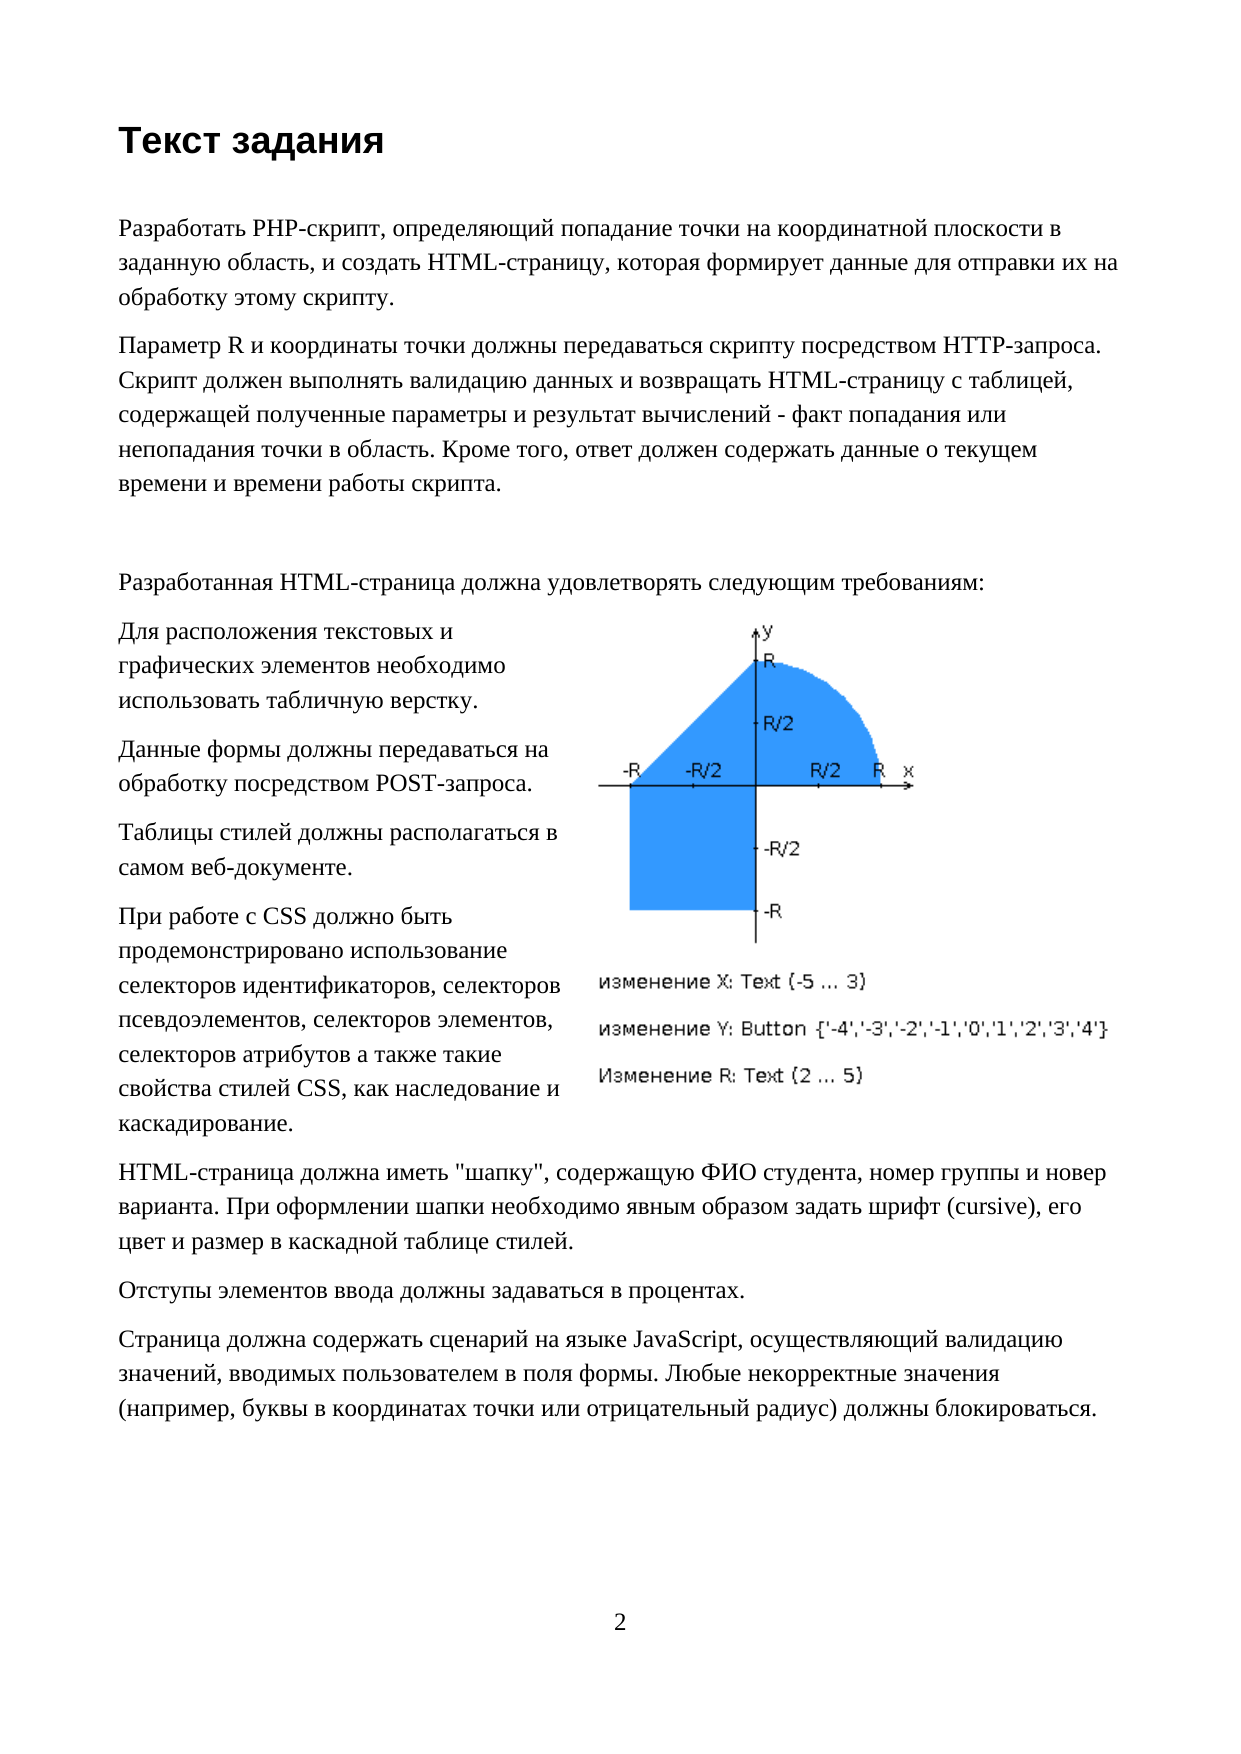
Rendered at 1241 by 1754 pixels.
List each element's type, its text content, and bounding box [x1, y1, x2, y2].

picture [583, 613, 1241, 1114]
subtitle Текст задания [118, 118, 1122, 162]
text Разработанная HTML-страница должна удовлетворять следующим требованиям: [118, 567, 1122, 595]
text Данные формы должны передаваться на обработку посредством POST-запроса. [118, 734, 583, 797]
text Отступы элементов ввода должны задаваться в процентах. [118, 1275, 1122, 1303]
text HTML-страница должна иметь "шапку", содержащую ФИО студента, номер группы и новер варианта. При оформлении шапки необходимо явным образом задать шрифт (cursive), его цвет и размер в каскадной таблице стилей. [118, 1157, 1122, 1254]
text При работе с CSS должно быть продемонстрировано использование селекторов идентификаторов, селекторов псевдоэлементов, селекторов элементов, селекторов атрибутов а также такие свойства стилей CSS, как наследование и каскадирование. [118, 901, 1122, 1136]
text Разработать PHP-скрипт, определяющий попадание точки на координатной плоскости в заданную область, и создать HTML-страницу, которая формирует данные для отправки их на обработку этому скрипту. [118, 213, 1122, 310]
text Для расположения текстовых и графических элементов необходимо использовать табличную верстку. [118, 616, 583, 713]
text Параметр R и координаты точки должны передаваться скрипту посредством HTTP-запроса. Скрипт должен выполнять валидацию данных и возвращать HTML-страницу с таблицей, содержащей полученные параметры и результат вычислений - факт попадания или непопадания точки в область. Кроме того, ответ должен содержать данные о текущем времени и времени работы скрипта. [118, 331, 1122, 497]
text Страница должна содержать сценарий на языке JavaScript, осуществляющий валидацию значений, вводимых пользователем в поля формы. Любые некорректные значения (например, буквы в координатах точки или отрицательный радиус) должны блокироваться. [118, 1324, 1122, 1422]
text Таблицы стилей должны располагаться в самом веб-документе. [118, 817, 583, 881]
